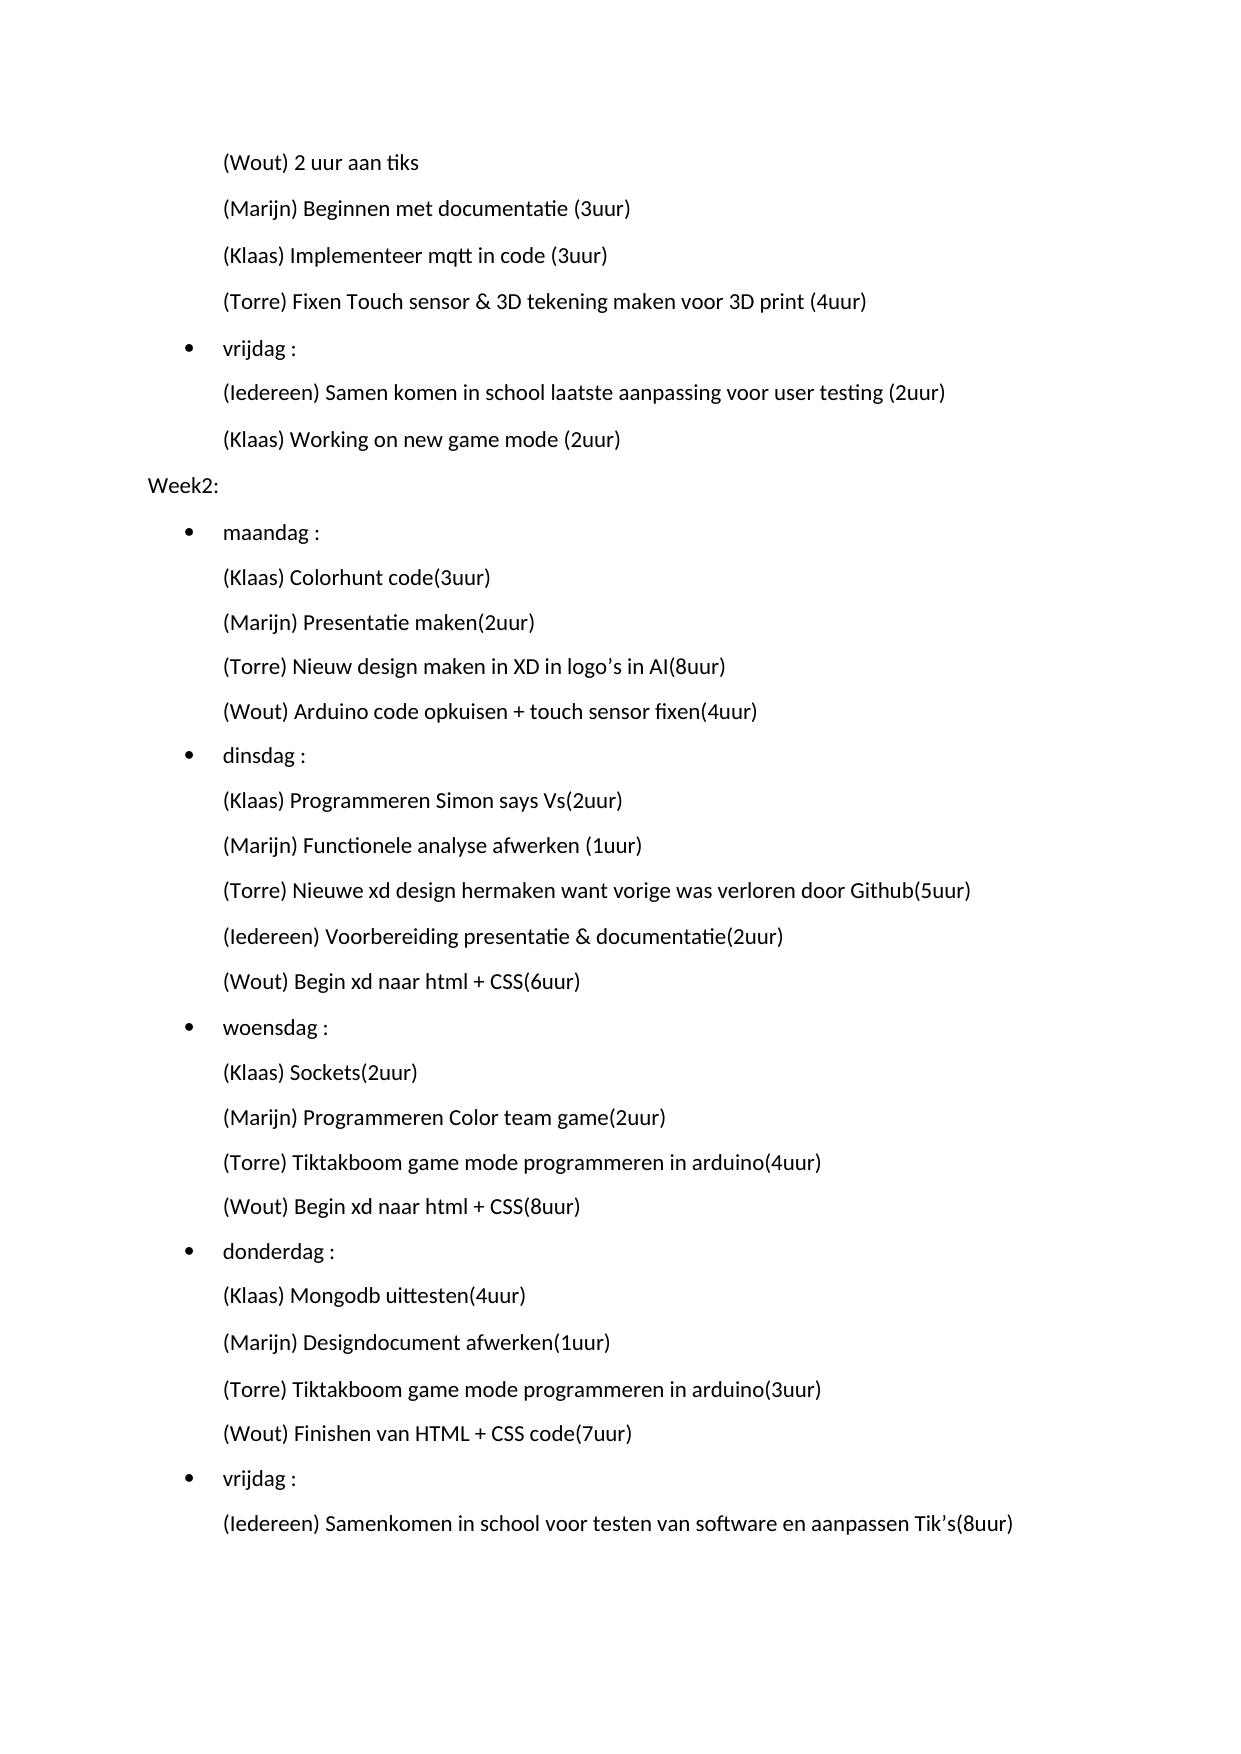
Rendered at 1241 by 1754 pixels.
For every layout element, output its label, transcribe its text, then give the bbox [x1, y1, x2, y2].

text (Torre) Tiktakboom game mode programmeren in arduino(3uur) [223, 1375, 1093, 1403]
text (Klaas) Sockets(2uur) [223, 1058, 1093, 1086]
text (Torre) Nieuwe xd design hermaken want vorige was verloren door Github(5uur) [223, 876, 1093, 904]
text Week2: [148, 472, 1093, 500]
text (Torre) Tiktakboom game mode programmeren in arduino(4uur) [223, 1148, 1093, 1176]
list vrijdag : [185, 1464, 1093, 1492]
text (Wout) Finishen van HTML + CSS code(7uur) [223, 1419, 1093, 1447]
text (Marijn) Presentatie maken(2uur) [223, 608, 1093, 636]
list dinsdag : [185, 742, 1093, 770]
text (Klaas) Programmeren Simon says Vs(2uur) [223, 786, 1093, 814]
text (Wout) Arduino code opkuisen + touch sensor fixen(4uur) [223, 697, 1093, 725]
text (Torre) Fixen Touch sensor & 3D tekening maken voor 3D print (4uur) [223, 287, 1093, 315]
list maandag : [185, 518, 1093, 546]
text (Klaas) Mongodb uittesten(4uur) [223, 1282, 1093, 1310]
text (Iedereen) Samen komen in school laatste aanpassing voor user testing (2uur) [223, 378, 1093, 407]
text (Torre) Nieuw design maken in XD in logo’s in AI(8uur) [223, 652, 1093, 680]
text (Wout) Begin xd naar html + CSS(8uur) [223, 1192, 1093, 1220]
list donderdag : [185, 1237, 1093, 1265]
text (Wout) Begin xd naar html + CSS(6uur) [223, 967, 1093, 995]
text (Wout) 2 uur aan tiks [223, 148, 1093, 176]
text (Iedereen) Samenkomen in school voor testen van software en aanpassen Tik’s(8uur) [223, 1509, 1093, 1537]
text (Klaas) Colorhunt code(3uur) [223, 563, 1093, 591]
text (Marijn) Programmeren Color team game(2uur) [223, 1103, 1093, 1131]
text (Iedereen) Voorbereiding presentatie & documentatie(2uur) [223, 922, 1093, 950]
text (Klaas) Implementeer mqtt in code (3uur) [223, 241, 1093, 269]
text (Marijn) Designdocument afwerken(1uur) [223, 1328, 1093, 1356]
text (Klaas) Working on new game mode (2uur) [223, 425, 1093, 453]
list vrijdag : [185, 334, 1093, 362]
text (Marijn) Functionele analyse afwerken (1uur) [223, 831, 1093, 859]
list woensdag : [185, 1013, 1093, 1042]
text (Marijn) Beginnen met documentatie (3uur) [223, 194, 1093, 222]
